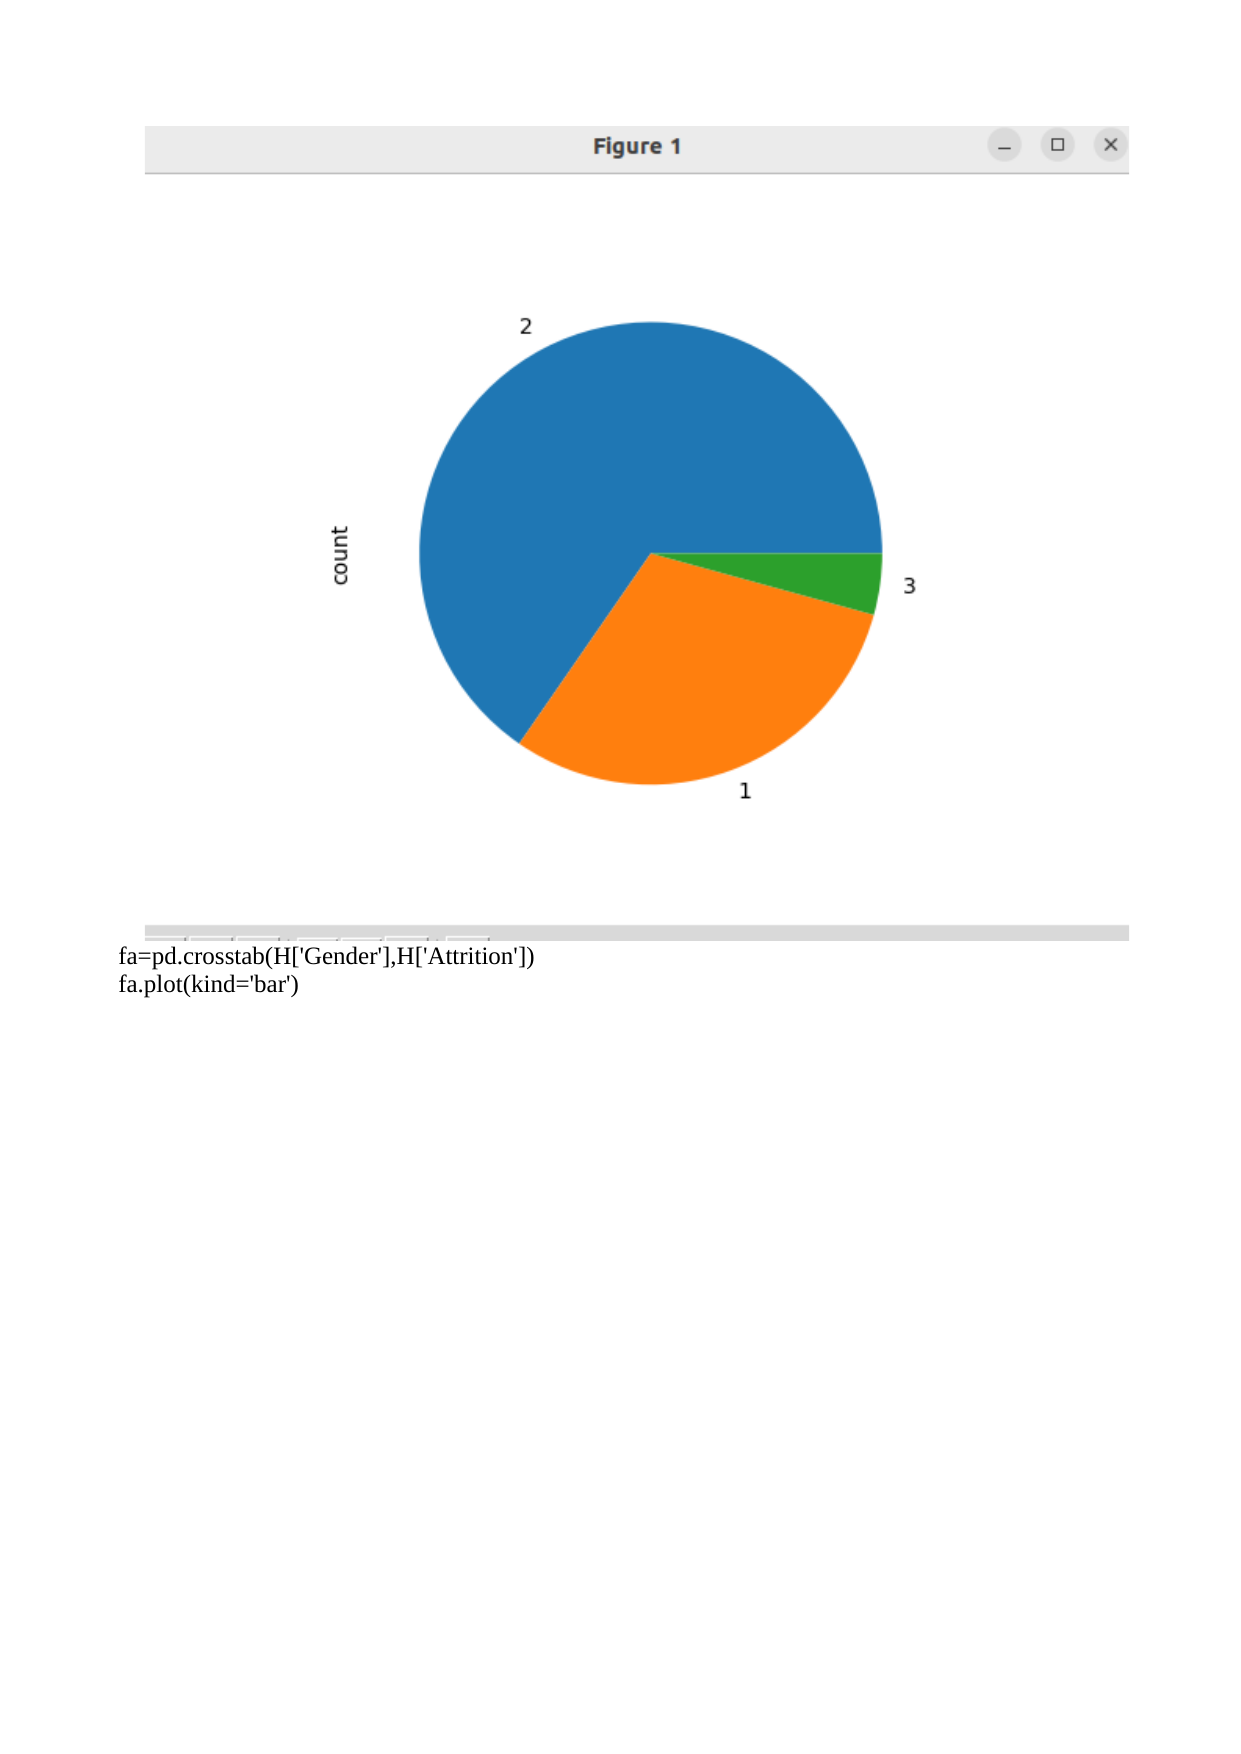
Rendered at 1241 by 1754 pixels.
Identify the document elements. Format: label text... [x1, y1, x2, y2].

text fa.plot(kind='bar') [118, 969, 1122, 998]
picture [144, 126, 1130, 941]
text fa=pd.crosstab(H['Gender'],H['Attrition']) [118, 940, 1122, 969]
